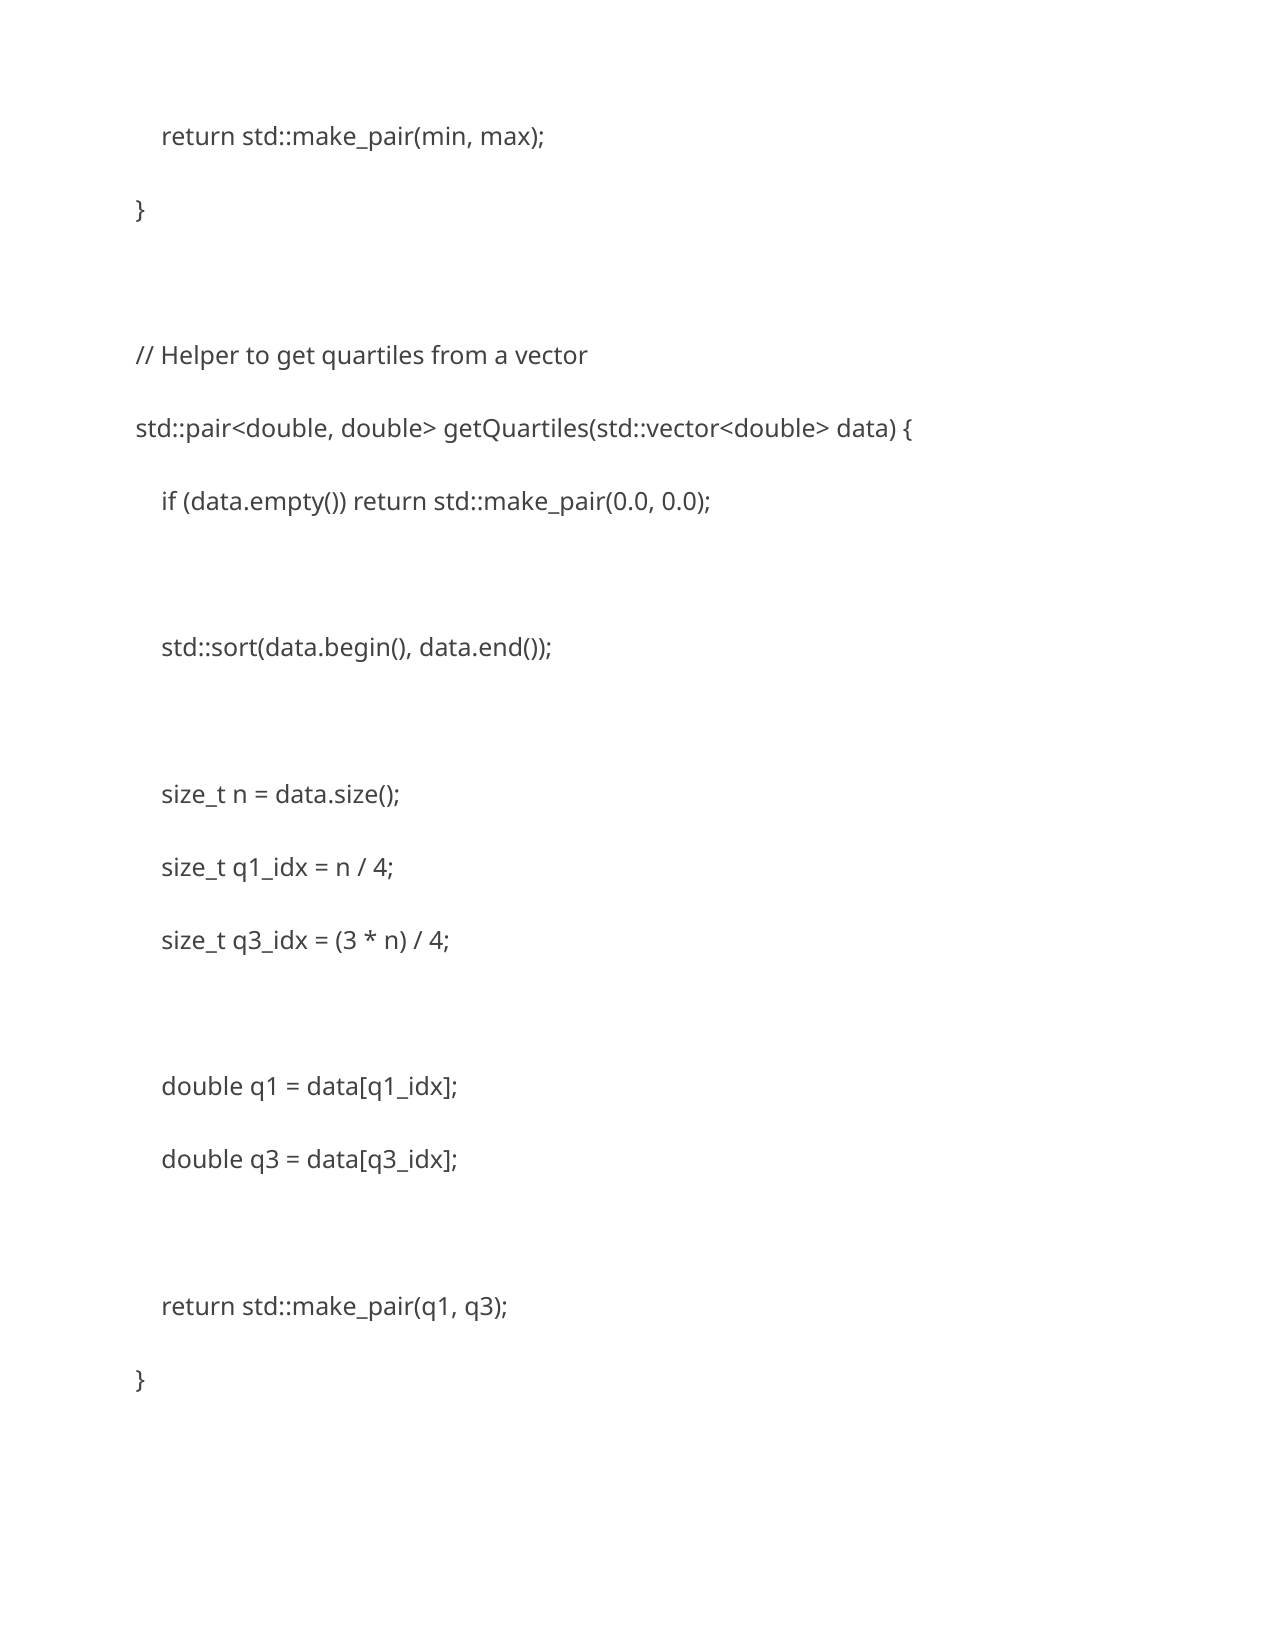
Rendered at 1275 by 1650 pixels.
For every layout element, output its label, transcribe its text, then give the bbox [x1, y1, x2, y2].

text size_t q1_idx = n / 4; [135, 849, 1157, 883]
text if (data.empty()) return std::make_pair(0.0, 0.0); [135, 484, 1157, 518]
text // Helper to get quartiles from a vector [135, 337, 1157, 372]
text return std::make_pair(min, max); [135, 118, 1157, 152]
text size_t q3_idx = (3 * n) / 4; [135, 922, 1157, 957]
text } [135, 191, 1157, 225]
text double q1 = data[q1_idx]; [135, 1069, 1157, 1103]
text size_t n = data.size(); [135, 776, 1157, 810]
text } [135, 1361, 1157, 1395]
text std::sort(data.begin(), data.end()); [135, 630, 1157, 664]
text double q3 = data[q3_idx]; [135, 1142, 1157, 1176]
text return std::make_pair(q1, q3); [135, 1288, 1157, 1322]
text std::pair<double, double> getQuartiles(std::vector<double> data) { [135, 411, 1157, 445]
